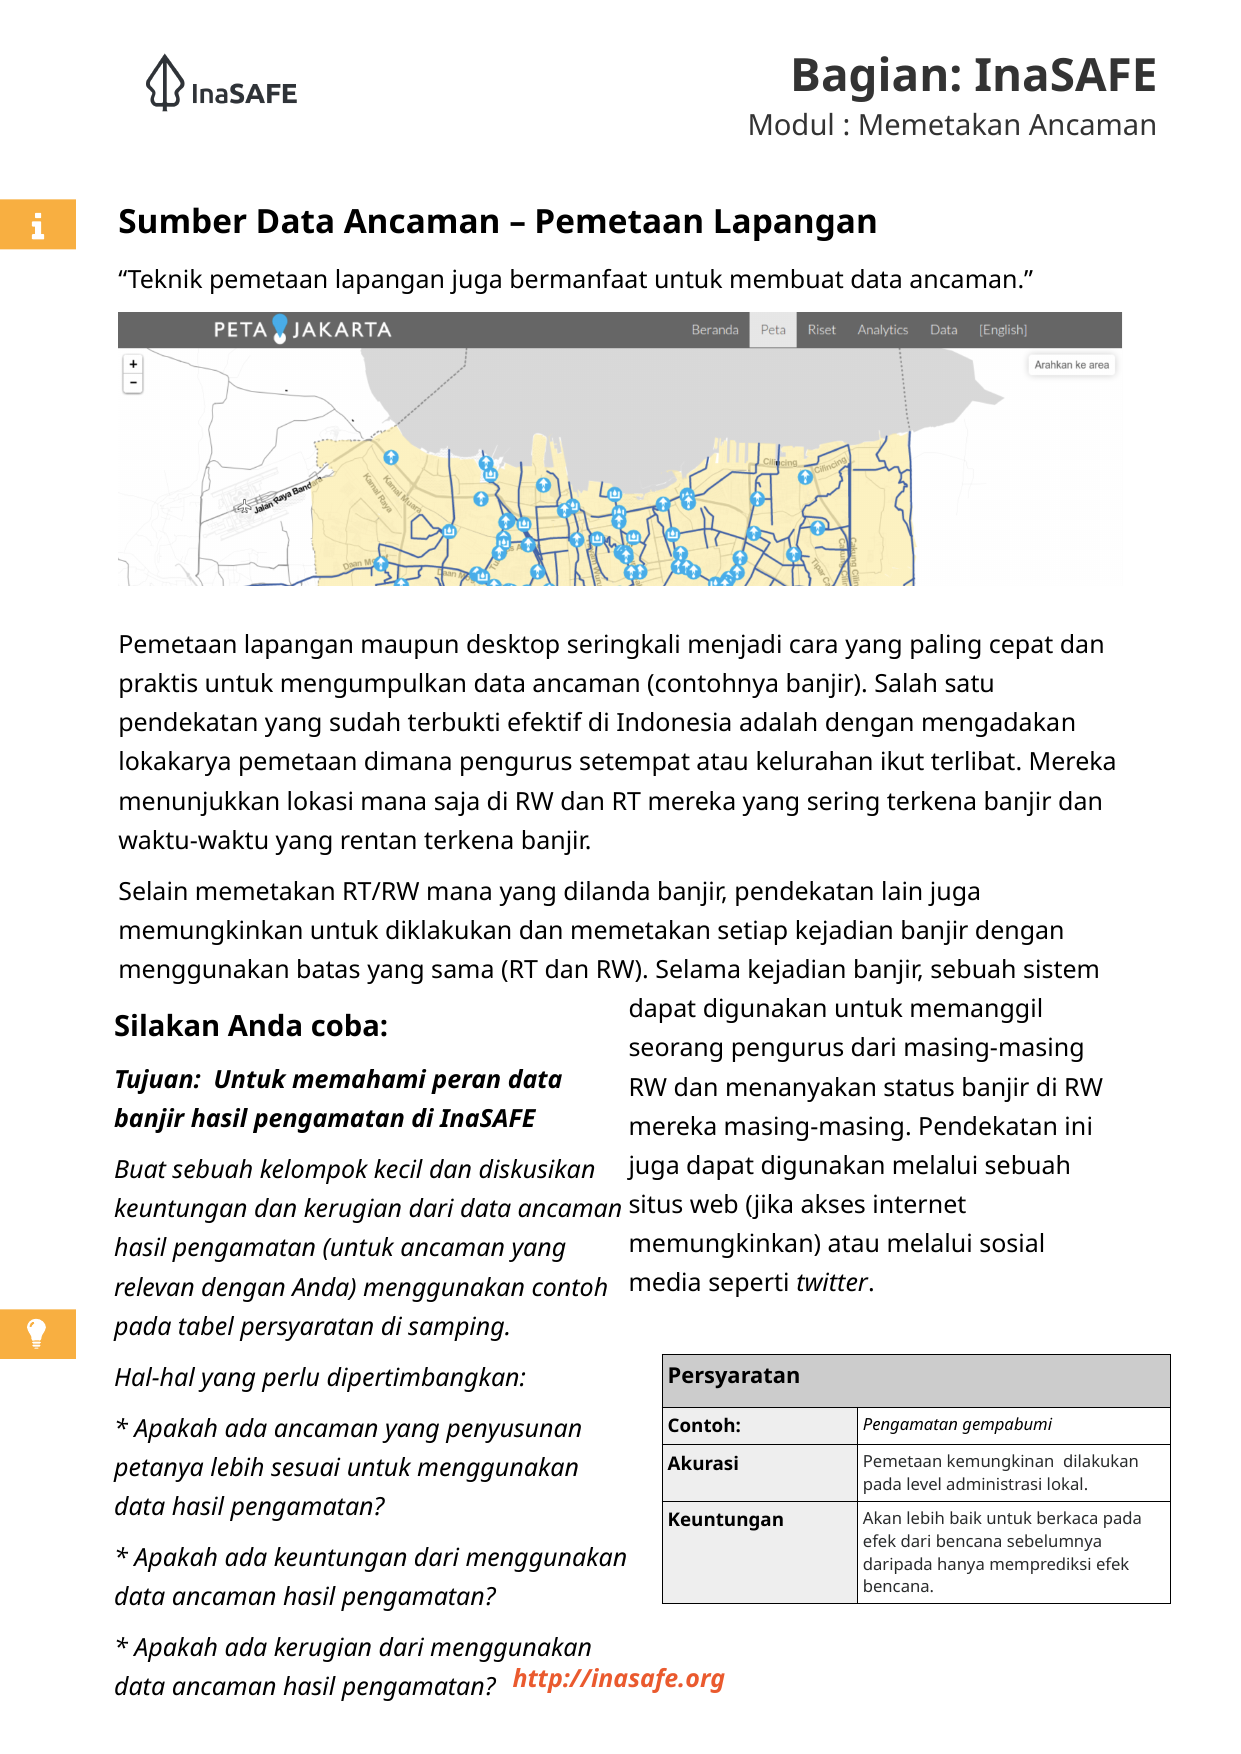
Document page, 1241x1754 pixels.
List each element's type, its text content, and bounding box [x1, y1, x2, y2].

picture [126, 35, 322, 131]
subtitle Sumber Data Ancaman – Pemetaan Lapangan [118, 198, 1122, 243]
picture [118, 312, 1123, 586]
table_cell Pengamatan gempabumi [858, 1408, 1170, 1444]
text Pemetaan lapangan maupun desktop seringkali menjadi cara yang paling cepat dan praktis untuk mengumpulkan data ancaman (contohnya banjir). Salah satu pendekatan yang sudah terbukti efektif di Indonesia adalah dengan mengadakan lokakarya pemetaan dimana pengurus setempat atau kelurahan ikut terlibat. Mereka menunjukkan lokasi mana saja di RW dan RT mereka yang sering terkena banjir dan waktu-waktu yang rentan terkena banjir. [118, 627, 1122, 856]
table_cell Pemetaan kemungkinan dilakukan pada level administrasi lokal. [858, 1445, 1170, 1501]
table_cell Akurasi [663, 1445, 857, 1501]
table_cell Keuntungan [663, 1502, 857, 1603]
table_cell Contoh: [663, 1408, 857, 1444]
table_cell Akan lebih baik untuk berkaca pada efek dari bencana sebelumnya daripada hanya memprediksi efek bencana. [858, 1502, 1170, 1603]
text “Teknik pemetaan lapangan juga bermanfaat untuk membuat data ancaman.” [118, 262, 1122, 296]
text Selain memetakan RT/RW mana yang dilanda banjir, pendekatan lain juga memungkinkan untuk diklakukan dan memetakan setiap kejadian banjir dengan menggunakan batas yang sama (RT dan RW). Selama kejadian banjir, sebuah sistem dapat digunakan untuk memanggil seorang pengurus dari masing-masing RW dan menanyakan status banjir di RW mereka masing-masing. Pendekatan ini juga dapat digunakan melalui sebuah situs web (jika akses internet memungkinkan) atau melalui sosial media seperti twitter. [118, 873, 1122, 1299]
table_header Persyaratan [663, 1355, 1170, 1407]
